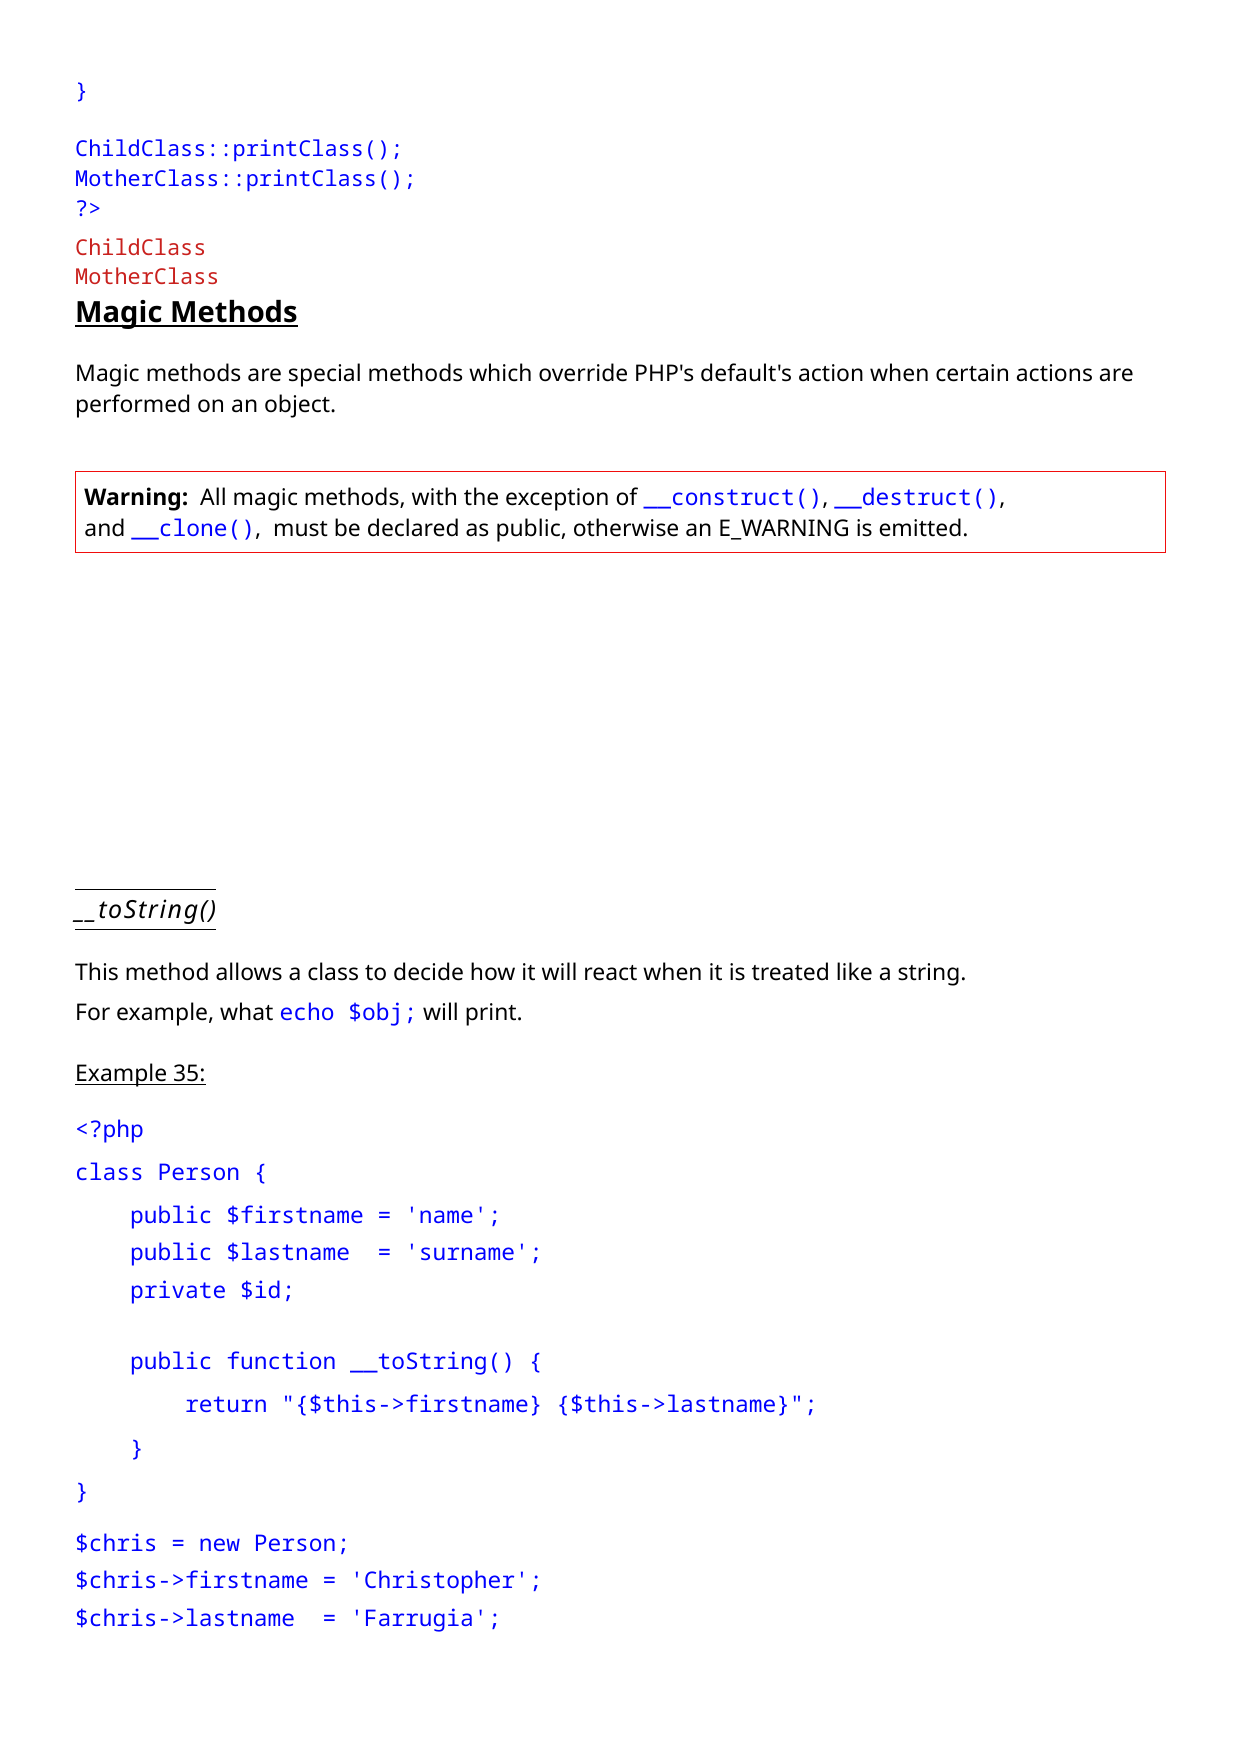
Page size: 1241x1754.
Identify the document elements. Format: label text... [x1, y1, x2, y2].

text } [75, 1475, 1166, 1506]
text __toString() [75, 889, 1166, 929]
text Example 35: [75, 1057, 1166, 1089]
text For example, what echo $obj; will print. [75, 996, 1166, 1027]
text public function __toString() { [75, 1345, 1166, 1376]
text public $firstname = 'name'; [75, 1199, 1166, 1230]
text Magic methods are special methods which override PHP's default's action when certain actions are performed on an object. [75, 357, 1166, 419]
text This method allows a class to decide how it will react when it is treated like a string. [75, 956, 1166, 987]
text <?php [75, 1113, 1166, 1144]
text ?> [75, 193, 1166, 222]
text Warning: All magic methods, with the exception of __construct(), __destruct(), and __clone(), must be declared as public, otherwise an E_WARNING is emitted. [76, 472, 1165, 552]
text ChildClass [75, 231, 1166, 261]
text $chris = new Person; [75, 1527, 1166, 1558]
text return "{$this->firstname} {$this->lastname}"; [75, 1388, 1166, 1420]
text private $id; [75, 1274, 1166, 1305]
text } [75, 75, 1166, 105]
text MotherClass [75, 261, 1166, 291]
text MotherClass::printClass(); [75, 163, 1166, 193]
text Magic Methods [75, 291, 1166, 331]
text ChildClass::printClass(); [75, 133, 1166, 163]
text $chris->firstname = 'Christopher'; [75, 1564, 1166, 1596]
text $chris->lastname = 'Farrugia'; [75, 1602, 1166, 1633]
text public $lastname = 'surname'; [75, 1236, 1166, 1268]
text class Person { [75, 1156, 1166, 1187]
text } [75, 1432, 1166, 1463]
